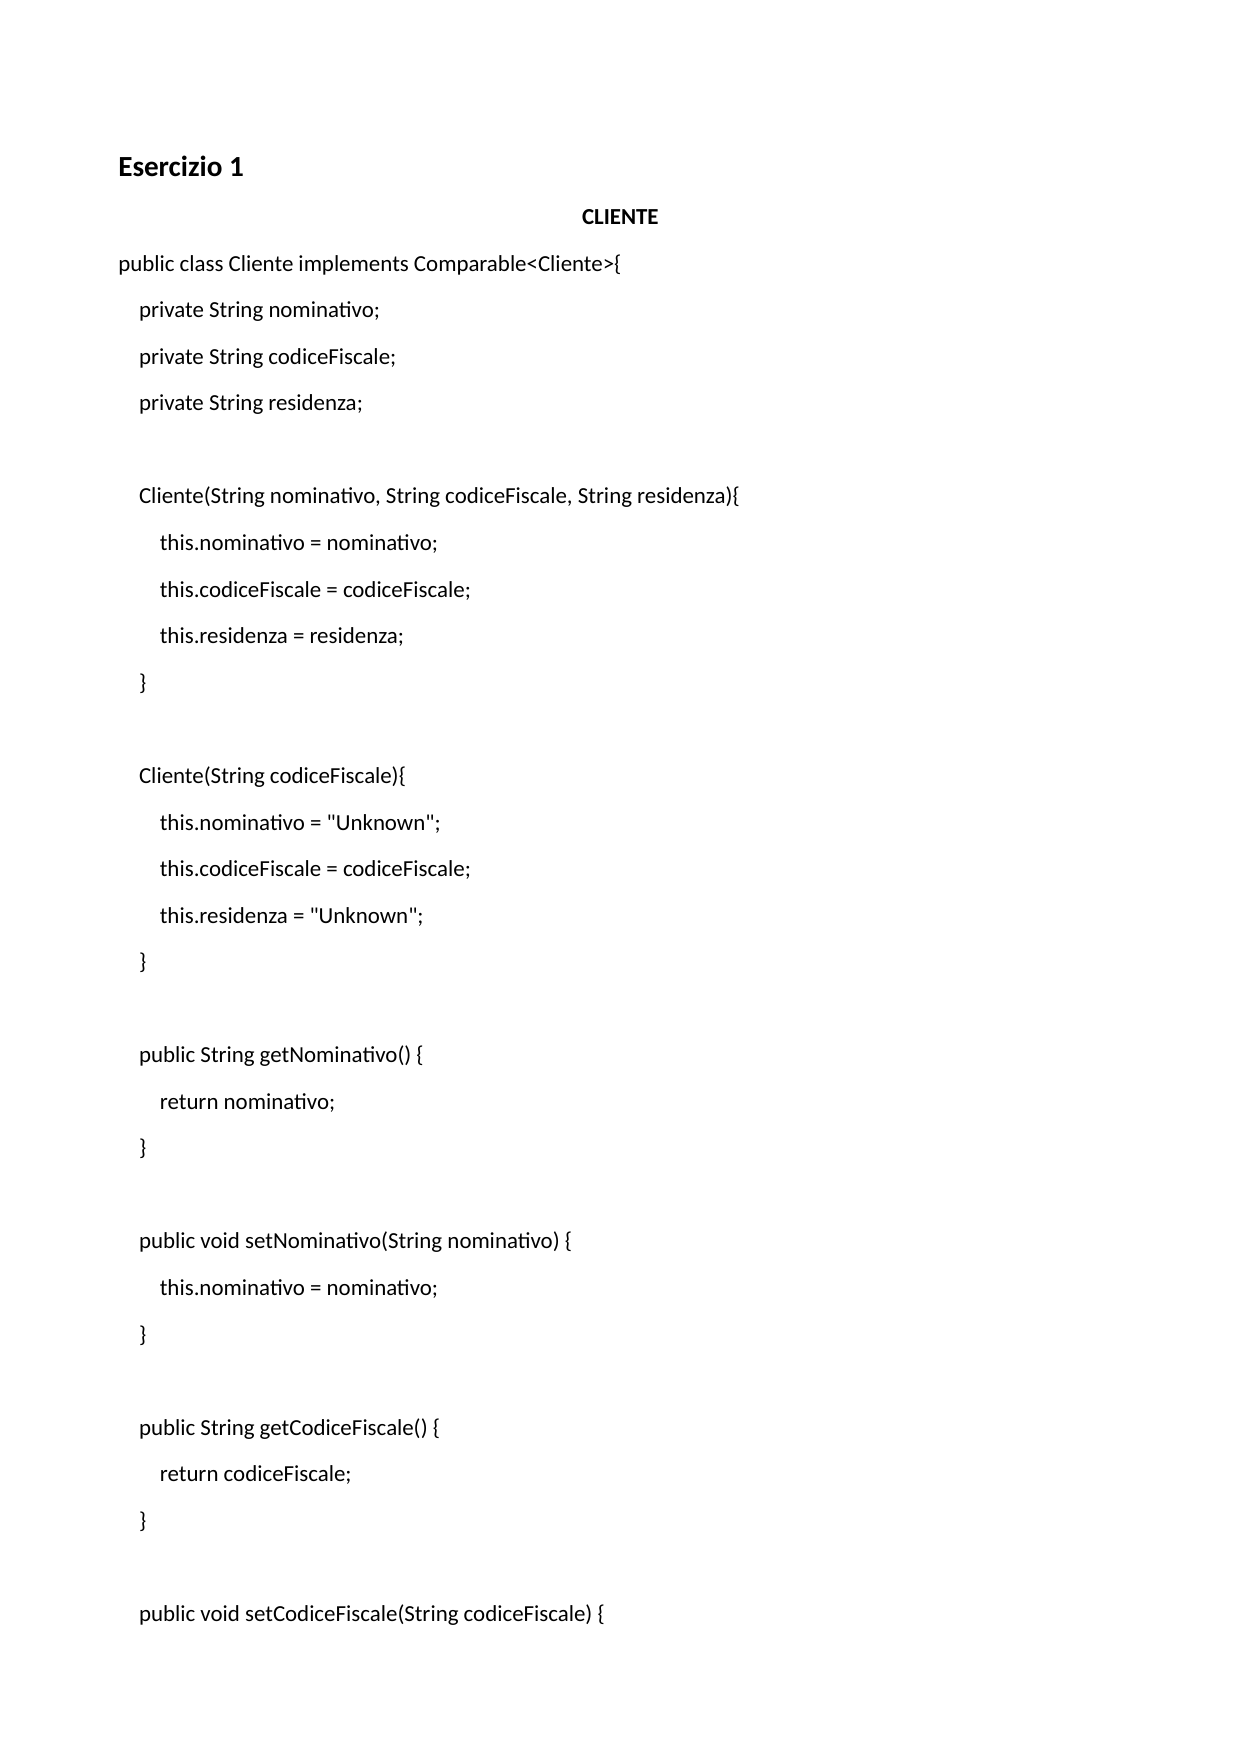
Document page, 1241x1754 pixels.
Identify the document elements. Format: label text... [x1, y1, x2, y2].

text private String nominativo; [118, 295, 1122, 323]
text return nominativo; [118, 1087, 1122, 1115]
text private String codiceFiscale; [118, 342, 1122, 370]
text this.codiceFiscale = codiceFiscale; [118, 854, 1122, 882]
text this.nominativo = "Unknown"; [118, 808, 1122, 836]
text public void setCodiceFiscale(String codiceFiscale) { [118, 1599, 1122, 1627]
text Cliente(String codiceFiscale){ [118, 761, 1122, 789]
text Cliente(String nominativo, String codiceFiscale, String residenza){ [118, 482, 1122, 510]
text this.residenza = residenza; [118, 621, 1122, 649]
text public void setNominativo(String nominativo) { [118, 1227, 1122, 1255]
text this.residenza = "Unknown"; [118, 901, 1122, 929]
text this.nominativo = nominativo; [118, 1273, 1122, 1301]
text CLIENTE [118, 202, 1122, 230]
text public String getNominativo() { [118, 1040, 1122, 1068]
text public String getCodiceFiscale() { [118, 1413, 1122, 1441]
text this.codiceFiscale = codiceFiscale; [118, 575, 1122, 603]
text } [118, 947, 1122, 975]
text Esercizio 1 [118, 148, 1122, 183]
text this.nominativo = nominativo; [118, 528, 1122, 556]
text } [118, 1133, 1122, 1162]
text public class Cliente implements Comparable<Cliente>{ [118, 249, 1122, 277]
text } [118, 1506, 1122, 1534]
text } [118, 668, 1122, 696]
text private String residenza; [118, 388, 1122, 417]
text } [118, 1320, 1122, 1348]
text return codiceFiscale; [118, 1459, 1122, 1487]
